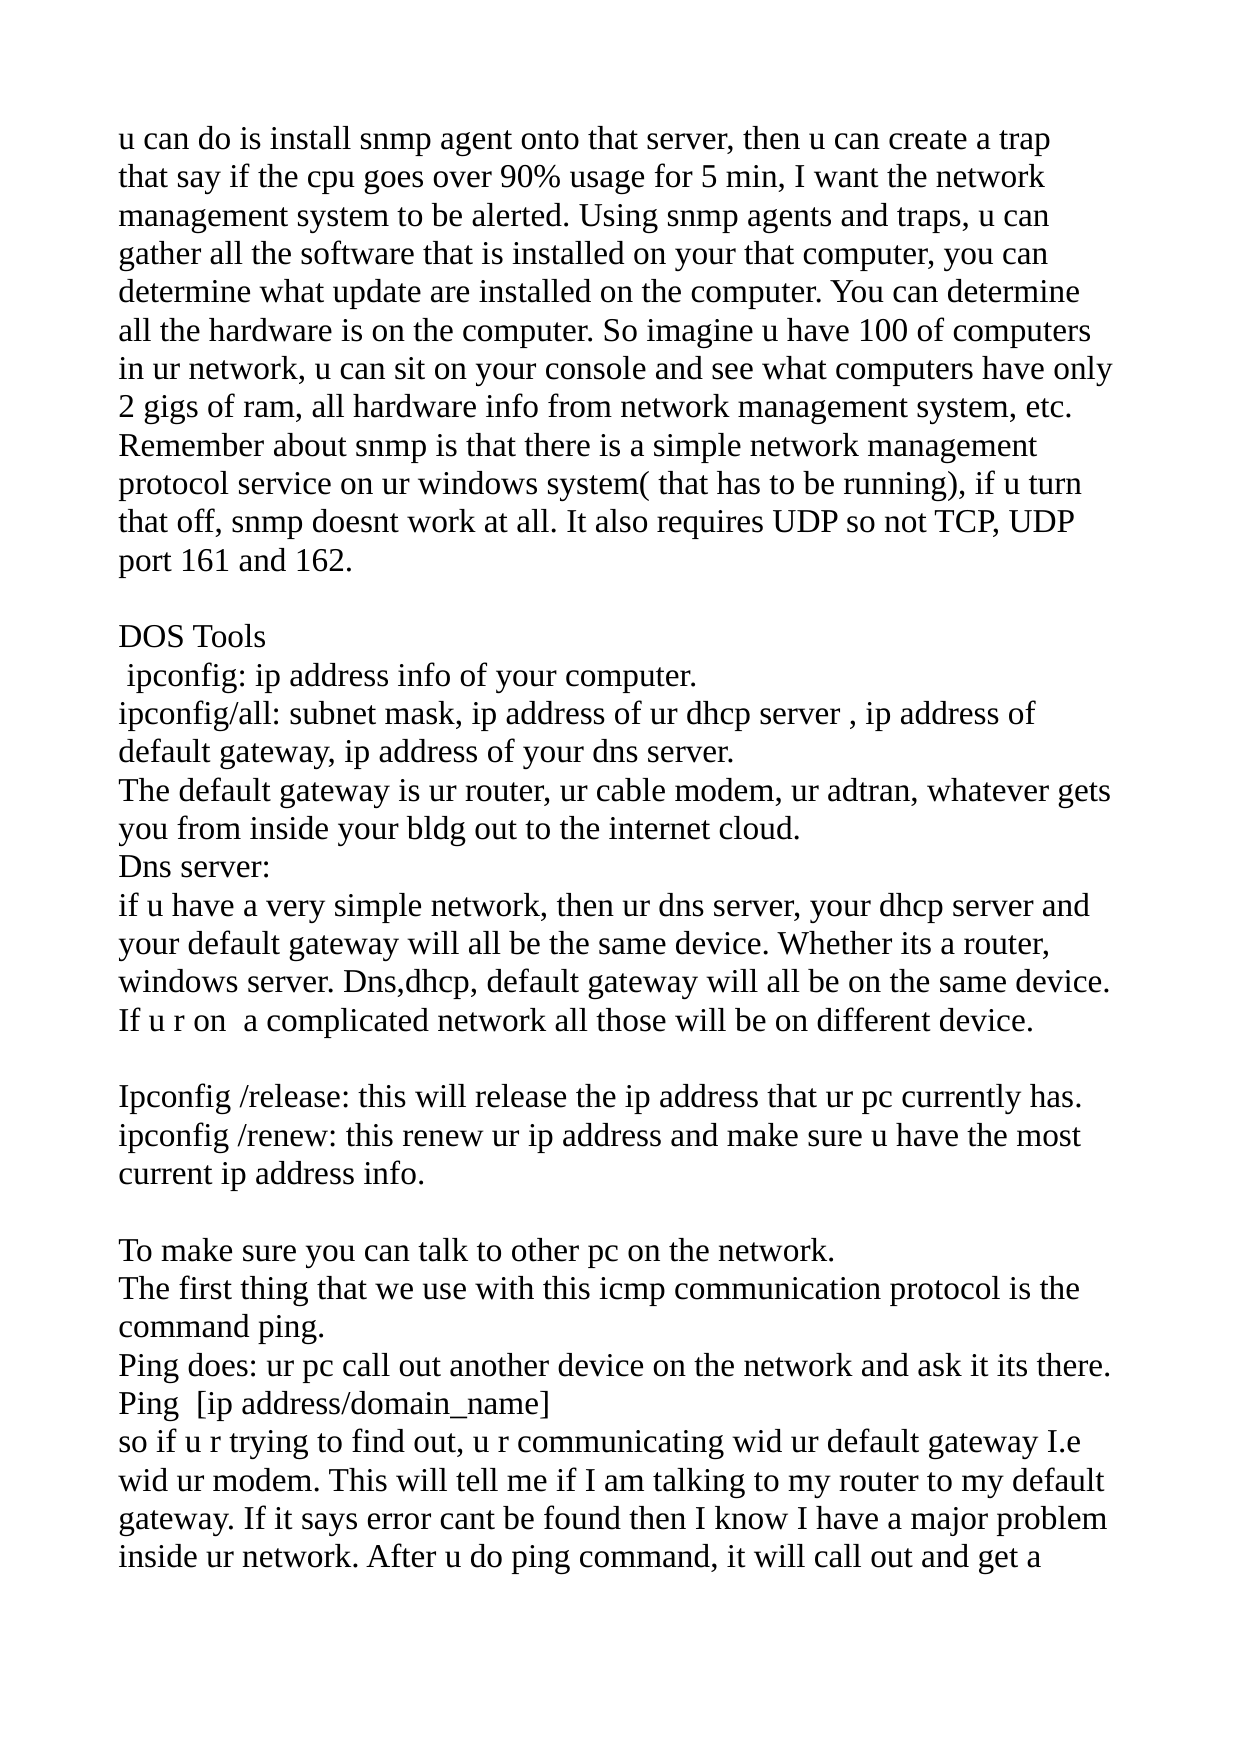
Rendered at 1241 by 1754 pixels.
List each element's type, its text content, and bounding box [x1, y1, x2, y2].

text The first thing that we use with this icmp communication protocol is the command ping. [118, 1268, 1122, 1345]
text DOS Tools [118, 616, 1122, 655]
text u can do is install snmp agent onto that server, then u can create a trap [118, 118, 1122, 156]
text Ipconfig /release: this will release the ip address that ur pc currently has. [118, 1076, 1122, 1115]
text so if u r trying to find out, u r communicating wid ur default gateway I.e wid ur modem. This will tell me if I am talking to my router to my default gateway. If it says error cant be found then I know I have a major problem inside ur network. After u do ping command, it will call out and get a [118, 1421, 1122, 1575]
text Ping [ip address/domain_name] [118, 1383, 1122, 1421]
text Ping does: ur pc call out another device on the network and ask it its there. [118, 1345, 1122, 1383]
text ipconfig/all: subnet mask, ip address of ur dhcp server , ip address of default gateway, ip address of your dns server. [118, 693, 1122, 770]
text The default gateway is ur router, ur cable modem, ur adtran, whatever gets you from inside your bldg out to the internet cloud. [118, 770, 1122, 846]
text if u have a very simple network, then ur dns server, your dhcp server and your default gateway will all be the same device. Whether its a router, windows server. Dns,dhcp, default gateway will all be on the same device. [118, 885, 1122, 1000]
text ipconfig /renew: this renew ur ip address and make sure u have the most current ip address info. [118, 1115, 1122, 1191]
text that say if the cpu goes over 90% usage for 5 min, I want the network management system to be alerted. Using snmp agents and traps, u can gather all the software that is installed on your that computer, you can determine what update are installed on the computer. You can determine all the hardware is on the computer. So imagine u have 100 of computers in ur network, u can sit on your console and see what computers have only 2 gigs of ram, all hardware info from network management system, etc. [118, 156, 1122, 425]
text If u r on a complicated network all those will be on different device. [118, 1000, 1122, 1038]
text Dns server: [118, 846, 1122, 885]
text To make sure you can talk to other pc on the network. [118, 1230, 1122, 1268]
text ipconfig: ip address info of your computer. [118, 655, 1122, 693]
text Remember about snmp is that there is a simple network management protocol service on ur windows system( that has to be running), if u turn that off, snmp doesnt work at all. It also requires UDP so not TCP, UDP port 161 and 162. [118, 425, 1122, 578]
